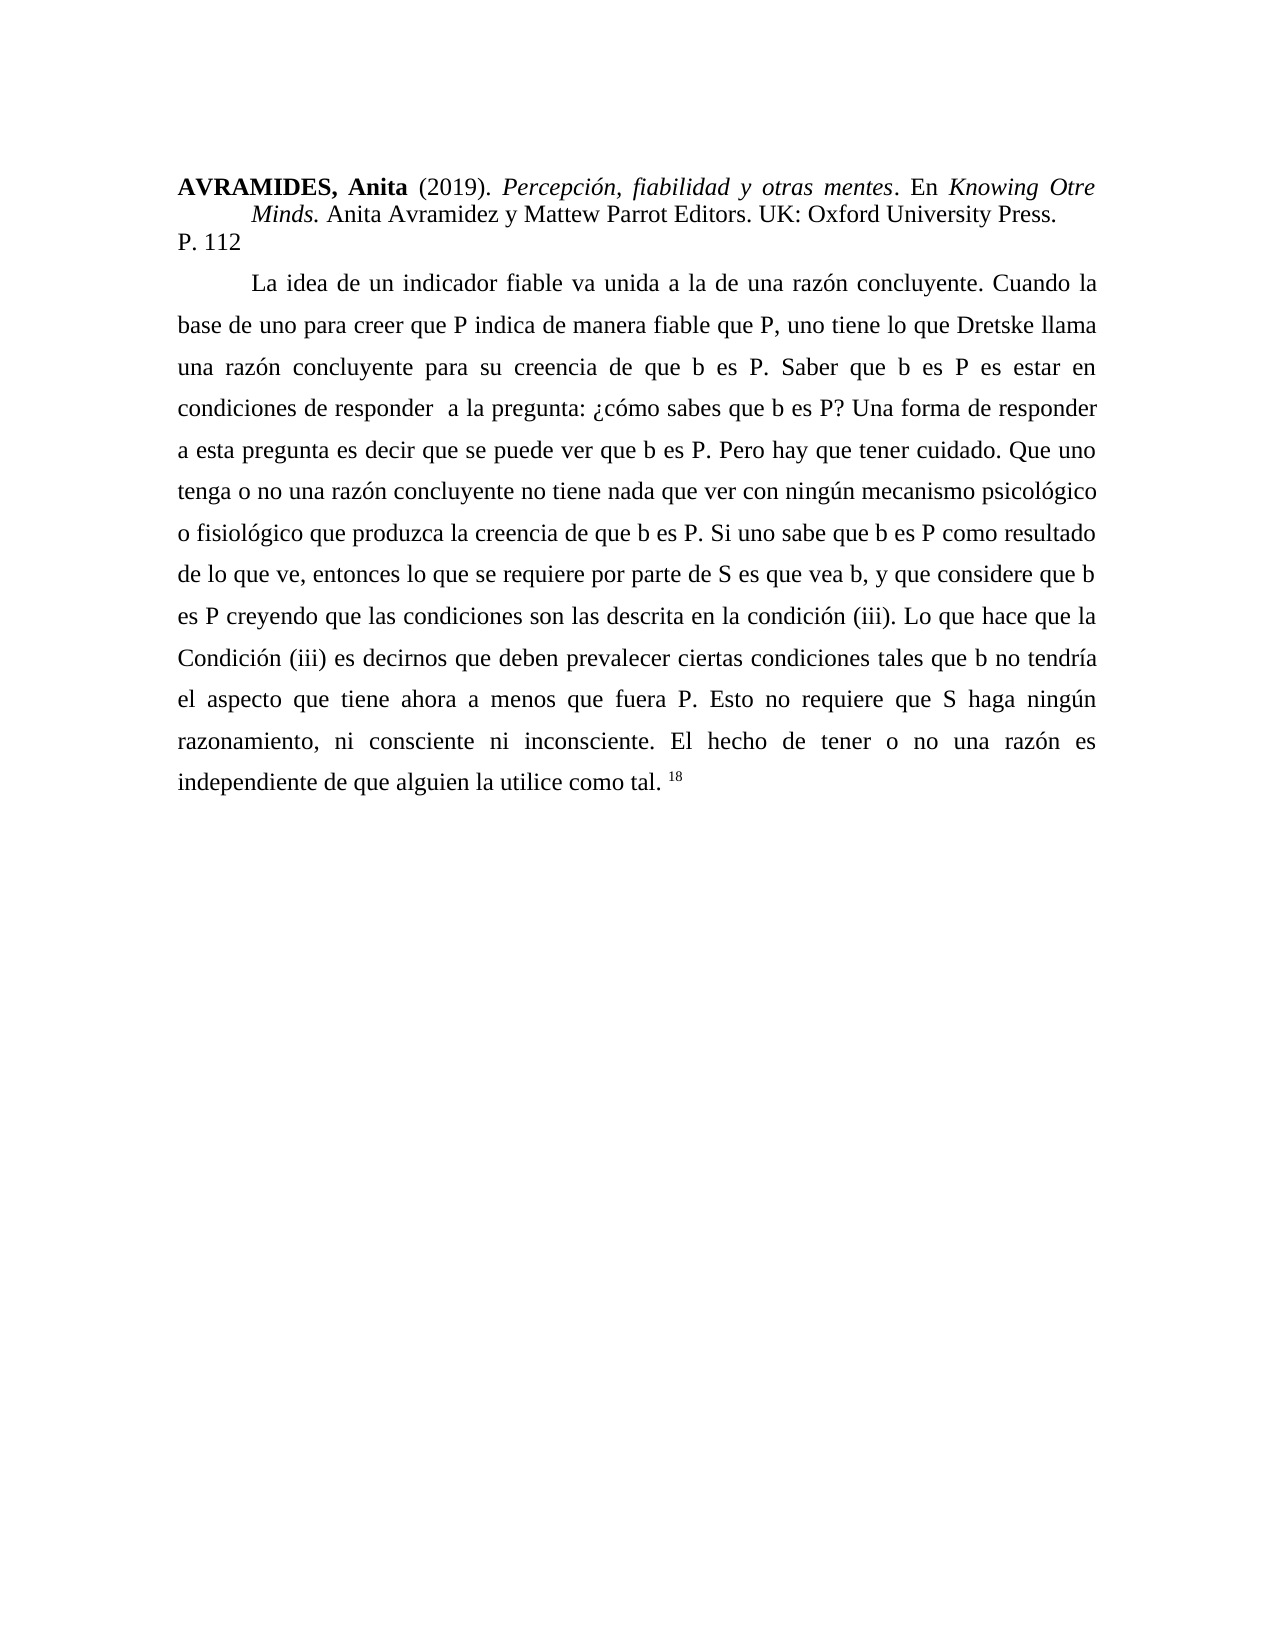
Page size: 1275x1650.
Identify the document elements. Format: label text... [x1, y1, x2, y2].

text La idea de un indicador fiable va unida a la de una razón concluyente. Cuando la base de uno para creer que P indica de manera fiable que P, uno tiene lo que Dretske llama una razón concluyente para su creencia de que b es P. Saber que b es P es estar en condiciones de responder a la pregunta: ¿cómo sabes que b es P? Una forma de responder a esta pregunta es decir que se puede ver que b es P. Pero hay que tener cuidado. Que uno tenga o no una razón concluyente no tiene nada que ver con ningún mecanismo psicológico o fisiológico que produzca la creencia de que b es P. Si uno sabe que b es P como resultado de lo que ve, entonces lo que se requiere por parte de S es que vea b, y que considere que b es P creyendo que las condiciones son las descrita en la condición (iii). Lo que hace que la Condición (iii) es decirnos que deben prevalecer ciertas condiciones tales que b no tendría el aspecto que tiene ahora a menos que fuera P. Esto no requiere que S haga ningún razonamiento, ni consciente ni inconsciente. El hecho de tener o no una razón es independiente de que alguien la utilice como tal. 18 [177, 269, 1098, 796]
text AVRAMIDES, Anita (2019). Percepción, fiabilidad y otras mentes. En Knowing Otre Minds. Anita Avramidez y Mattew Parrot Editors. UK: Oxford University Press. [177, 173, 1098, 228]
text P. 112 [177, 228, 1098, 256]
